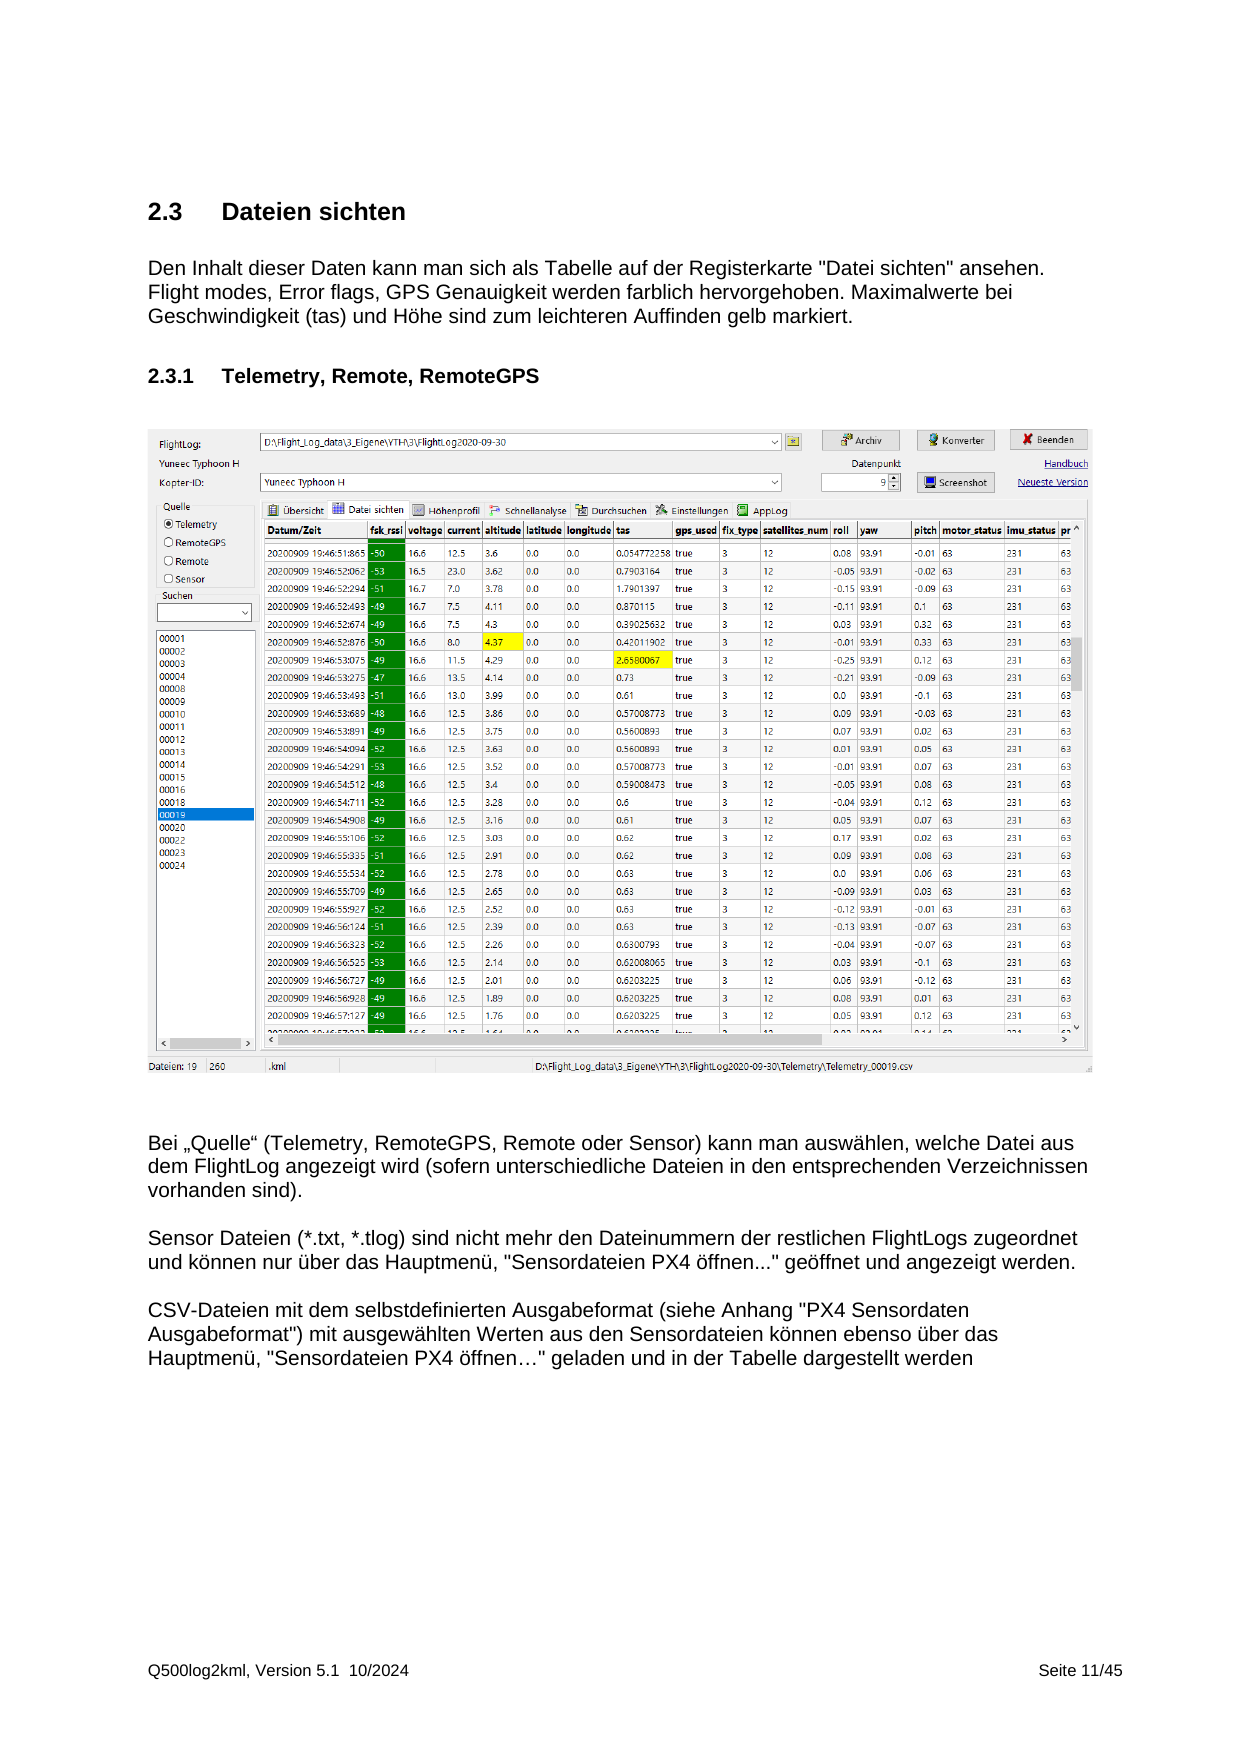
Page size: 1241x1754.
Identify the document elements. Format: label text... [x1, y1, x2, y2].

text Sensor Dateien (*.txt, *.tlog) sind nicht mehr den Dateinummern der restlichen FlightLogs zugeordnet und können nur über das Hauptmenü, "Sensordateien PX4 öffnen..." geöffnet und angezeigt werden. [148, 1226, 1093, 1274]
text Den Inhalt dieser Daten kann man sich als Tabelle auf der Registerkarte "Datei sichten" ansehen. Flight modes, Error flags, GPS Genauigkeit werden farblich hervorgehoben. Maximalwerte bei Geschwindigkeit (tas) und Höhe sind zum leichteren Auffinden gelb markiert. [148, 256, 1093, 327]
text CSV-Dateien mit dem selbstdefinierten Ausgabeformat (siehe Anhang "PX4 Sensordaten Ausgabeformat") mit ausgewählten Werten aus den Sensordateien können ebenso über das Hauptmenü, "Sensordateien PX4 öffnen…" geladen und in der Tabelle dargestellt werden [148, 1298, 1093, 1370]
subtitle Telemetry, Remote, RemoteGPS [148, 364, 1093, 388]
picture [147, 429, 1093, 1073]
subtitle Dateien sichten [148, 197, 1093, 225]
text Bei „Quelle“ (Telemetry, RemoteGPS, Remote oder Sensor) kann man auswählen, welche Datei aus dem FlightLog angezeigt wird (sofern unterschiedliche Dateien in den entsprechenden Verzeichnissen vorhanden sind). [148, 1130, 1093, 1202]
